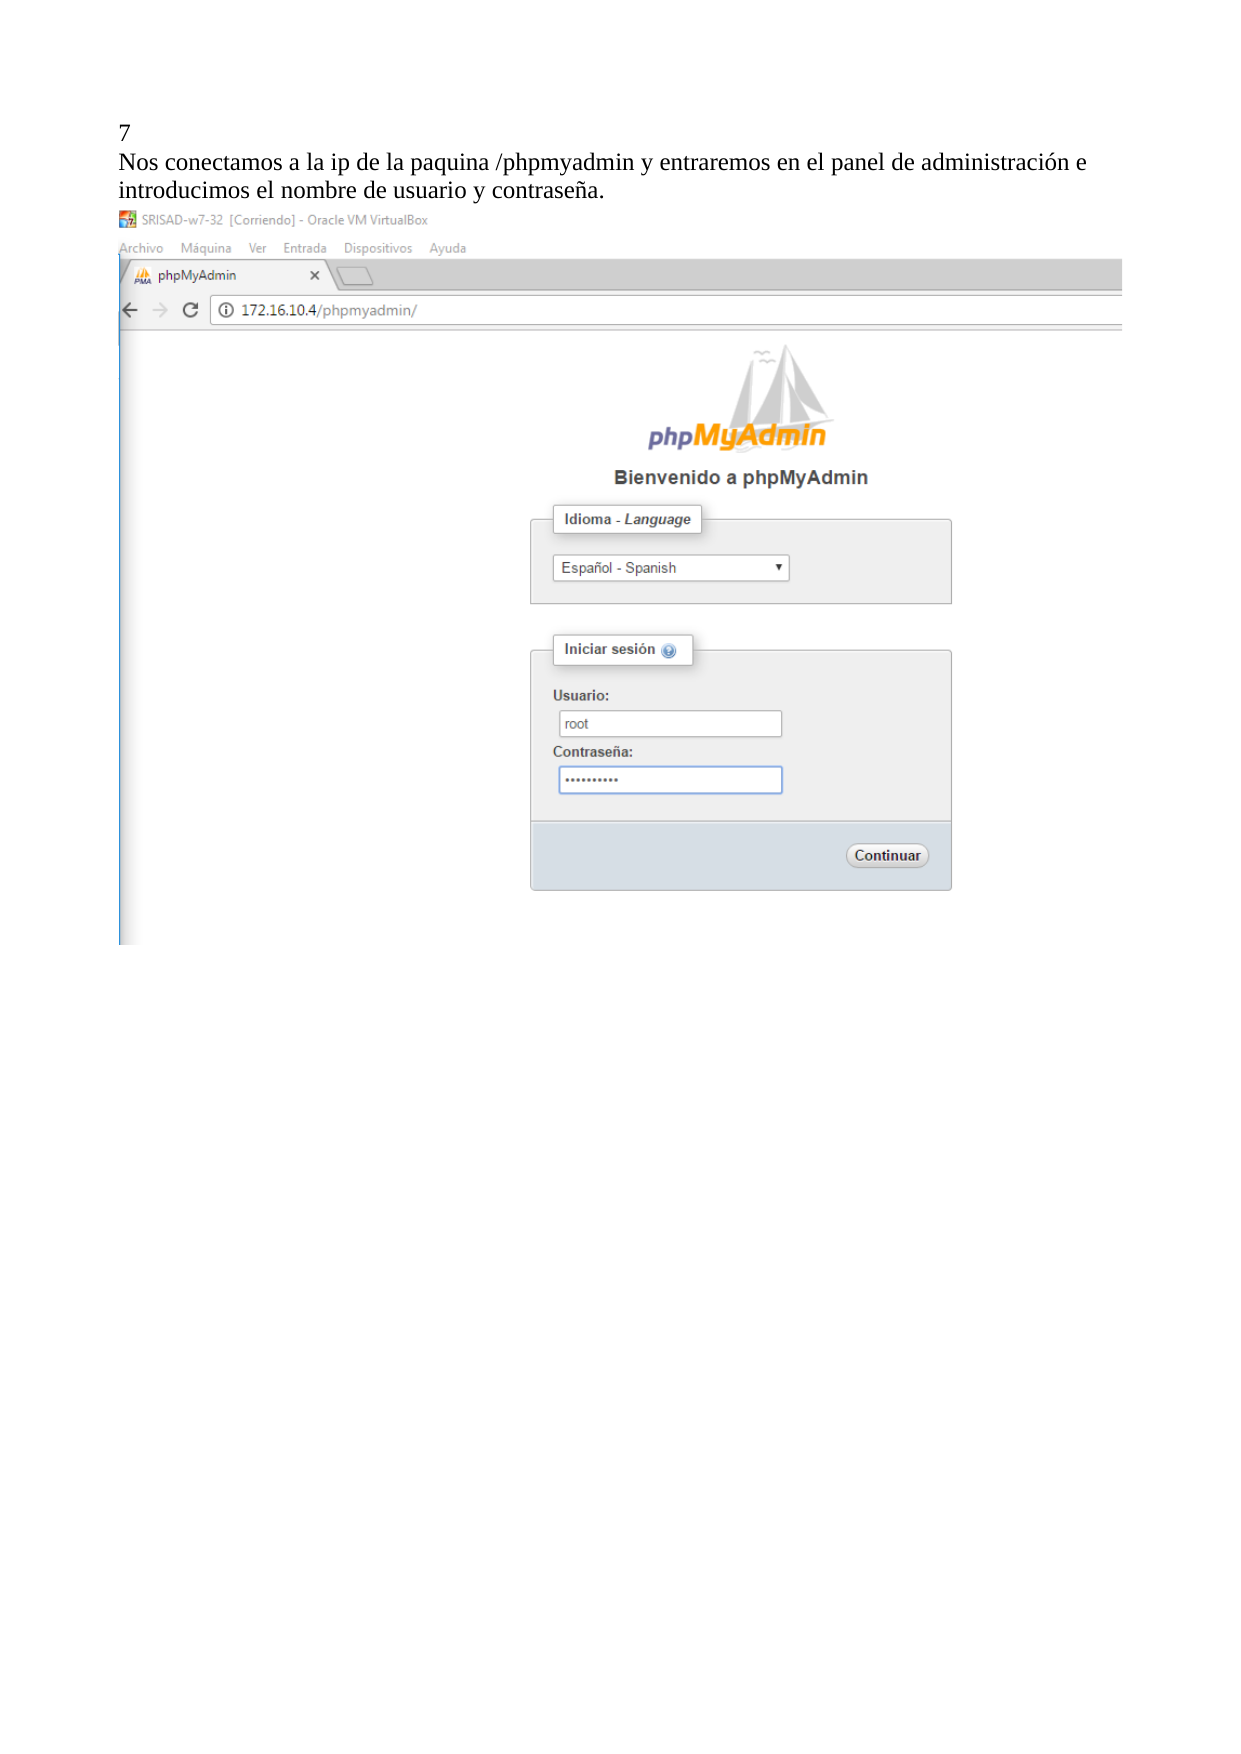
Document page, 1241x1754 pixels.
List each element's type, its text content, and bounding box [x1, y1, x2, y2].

picture [118, 204, 1123, 945]
text Nos conectamos a la ip de la paquina /phpmyadmin y entraremos en el panel de administración e introducimos el nombre de usuario y contraseña. [118, 147, 1122, 204]
text 7 [118, 118, 1122, 147]
